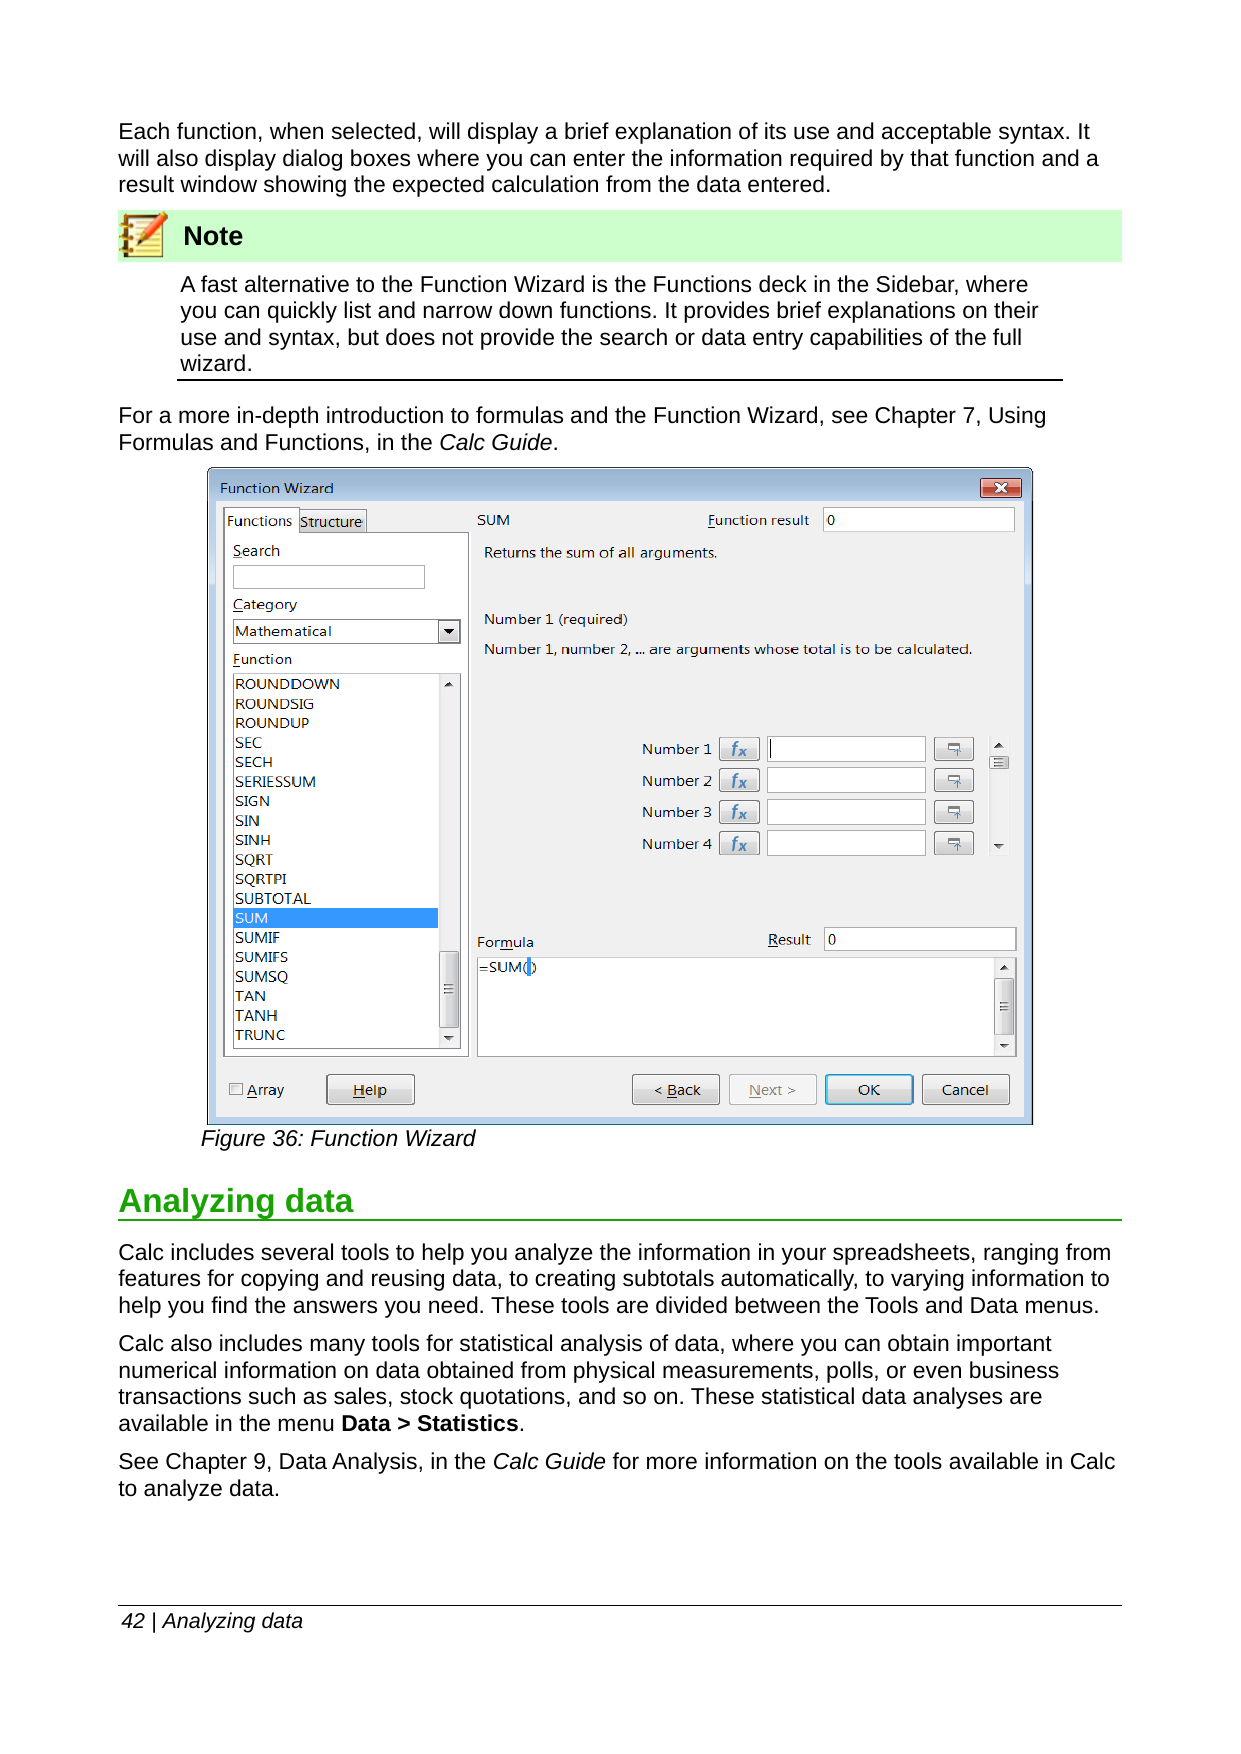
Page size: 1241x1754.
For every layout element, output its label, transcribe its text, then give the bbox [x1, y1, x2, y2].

subtitle Analyzing data [118, 1181, 1122, 1219]
text For a more in-depth introduction to formulas and the Function Wizard, see Chapter 7, Using Formulas and Functions, in the Calc Guide. [118, 402, 1122, 455]
text See Chapter 9, Data Analysis, in the Calc Guide for more information on the tools available in Calc to analyze data. [118, 1448, 1122, 1501]
picture [119, 210, 170, 261]
text Figure 36: Function Wizard [201, 467, 1040, 1151]
picture [207, 467, 1034, 1125]
subtitle Note [118, 210, 1122, 262]
text A fast alternative to the Function Wizard is the Functions deck in the Sidebar, where you can quickly list and narrow down functions. It provides brief explanations on their use and syntax, but does not provide the search or data entry capabilities of the full wizard. [177, 268, 1063, 379]
text Calc also includes many tools for statistical analysis of data, where you can obtain important numerical information on data obtained from physical measurements, polls, or even business transactions such as sales, stock quotations, and so on. These statistical data analyses are available in the menu Data > Statistics. [118, 1330, 1122, 1436]
text Each function, when selected, will display a brief explanation of its use and acceptable syntax. It will also display dialog boxes where you can enter the information required by that function and a result window showing the expected calculation from the data entered. [118, 118, 1122, 197]
text Calc includes several tools to help you analyze the information in your spreadsheets, ranging from features for copying and reusing data, to creating subtotals automatically, to varying information to help you find the answers you need. These tools are divided between the Tools and Data menus. [118, 1239, 1122, 1318]
